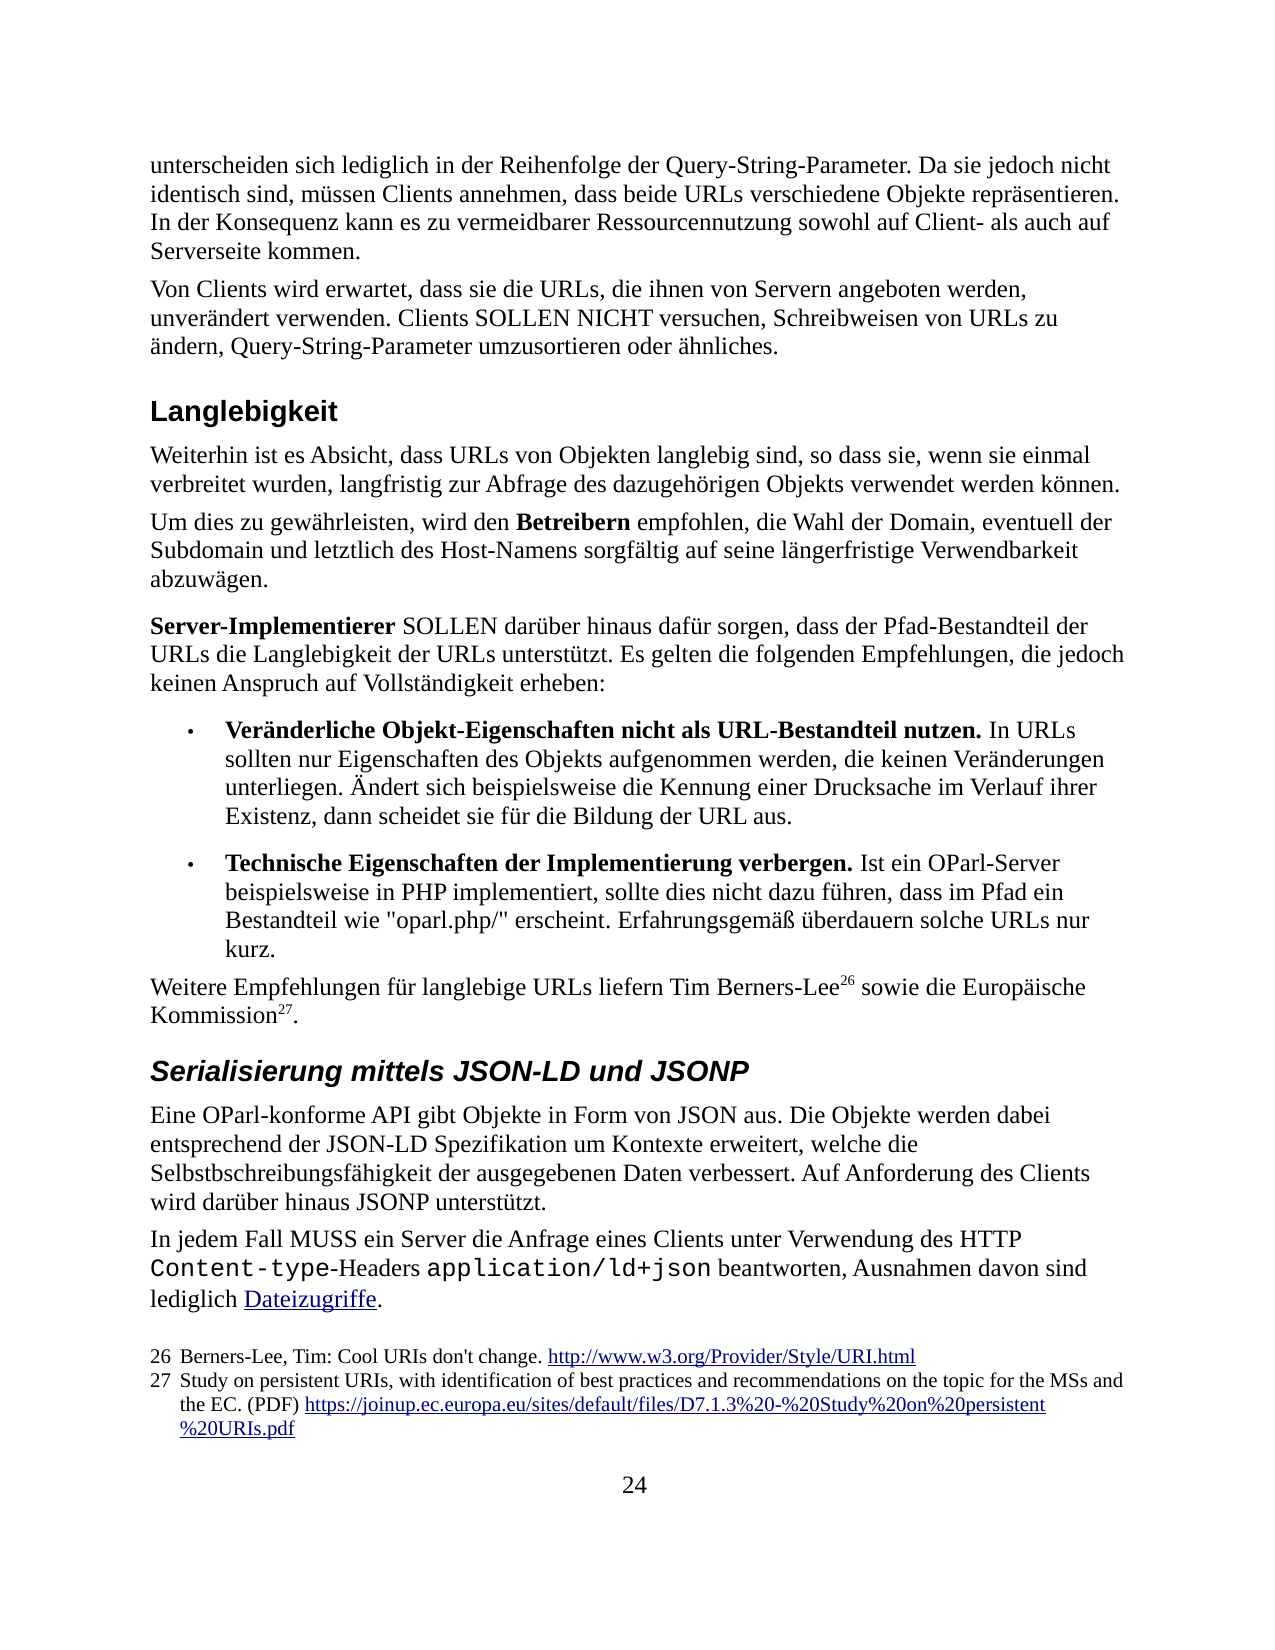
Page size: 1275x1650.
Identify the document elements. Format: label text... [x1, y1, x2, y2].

text Study on persistent URIs, with identification of best practices and recommendations on the topic for the MSs and the EC. (PDF) https://joinup.ec.europa.eu/sites/default/files/D7.1.3%20-%20Study%20on%20persistent%20URIs.pdf [150, 1368, 1125, 1440]
text Weitere Empfehlungen für langlebige URLs liefern Tim Berners-Lee sowie die Europäische Kommission. [150, 972, 1125, 1029]
text unterscheiden sich lediglich in der Reihenfolge der Query-String-Parameter. Da sie jedoch nicht identisch sind, müssen Clients annehmen, dass beide URLs verschiedene Objekte repräsentieren. In der Konsequenz kann es zu vermeidbarer Ressourcennutzung sowohl auf Client- als auch auf Serverseite kommen. [150, 150, 1125, 265]
subtitle Serialisierung mittels JSON-LD und JSONP [150, 1054, 1125, 1088]
text Berners-Lee, Tim: Cool URIs don't change. http://www.w3.org/Provider/Style/URI.html [150, 1344, 1125, 1368]
list Technische Eigenschaften der Implementierung verbergen. Ist ein OParl-Server beispielsweise in PHP implementiert, sollte dies nicht dazu führen, dass im Pfad ein Bestandteil wie "oparl.php/" erscheint. Erfahrungsgemäß überdauern solche URLs nur kurz. [187, 848, 1125, 963]
text Um dies zu gewährleisten, wird den Betreibern empfohlen, die Wahl der Domain, eventuell der Subdomain und letztlich des Host-Namens sorgfältig auf seine längerfristige Verwendbarkeit abzuwägen. [150, 507, 1125, 593]
text Eine OParl-konforme API gibt Objekte in Form von JSON aus. Die Objekte werden dabei entsprechend der JSON-LD Spezifikation um Kontexte erweitert, welche die Selbstbschreibungsfähigkeit der ausgegebenen Daten verbessert. Auf Anforderung des Clients wird darüber hinaus JSONP unterstützt. [150, 1100, 1125, 1215]
list Veränderliche Objekt-Eigenschaften nicht als URL-Bestandteil nutzen. In URLs sollten nur Eigenschaften des Objekts aufgenommen werden, die keinen Veränderungen unterliegen. Ändert sich beispielsweise die Kennung einer Drucksache im Verlauf ihrer Existenz, dann scheidet sie für die Bildung der URL aus. [187, 715, 1125, 830]
text Von Clients wird erwartet, dass sie die URLs, die ihnen von Servern angeboten werden, unverändert verwenden. Clients SOLLEN NICHT versuchen, Schreibweisen von URLs zu ändern, Query-String-Parameter umzusortieren oder ähnliches. [150, 274, 1125, 360]
text Server-Implementierer SOLLEN darüber hinaus dafür sorgen, dass der Pfad-Bestandteil der URLs die Langlebigkeit der URLs unterstützt. Es gelten die folgenden Empfehlungen, die jedoch keinen Anspruch auf Vollständigkeit erheben: [150, 611, 1125, 697]
subtitle Langlebigkeit [150, 394, 1125, 428]
text In jedem Fall MUSS ein Server die Anfrage eines Clients unter Verwendung des HTTP Content-type-Headers application/ld+json beantworten, Ausnahmen davon sind lediglich Dateizugriffe. [150, 1224, 1125, 1313]
text Weiterhin ist es Absicht, dass URLs von Objekten langlebig sind, so dass sie, wenn sie einmal verbreitet wurden, langfristig zur Abfrage des dazugehörigen Objekts verwendet werden können. [150, 440, 1125, 498]
